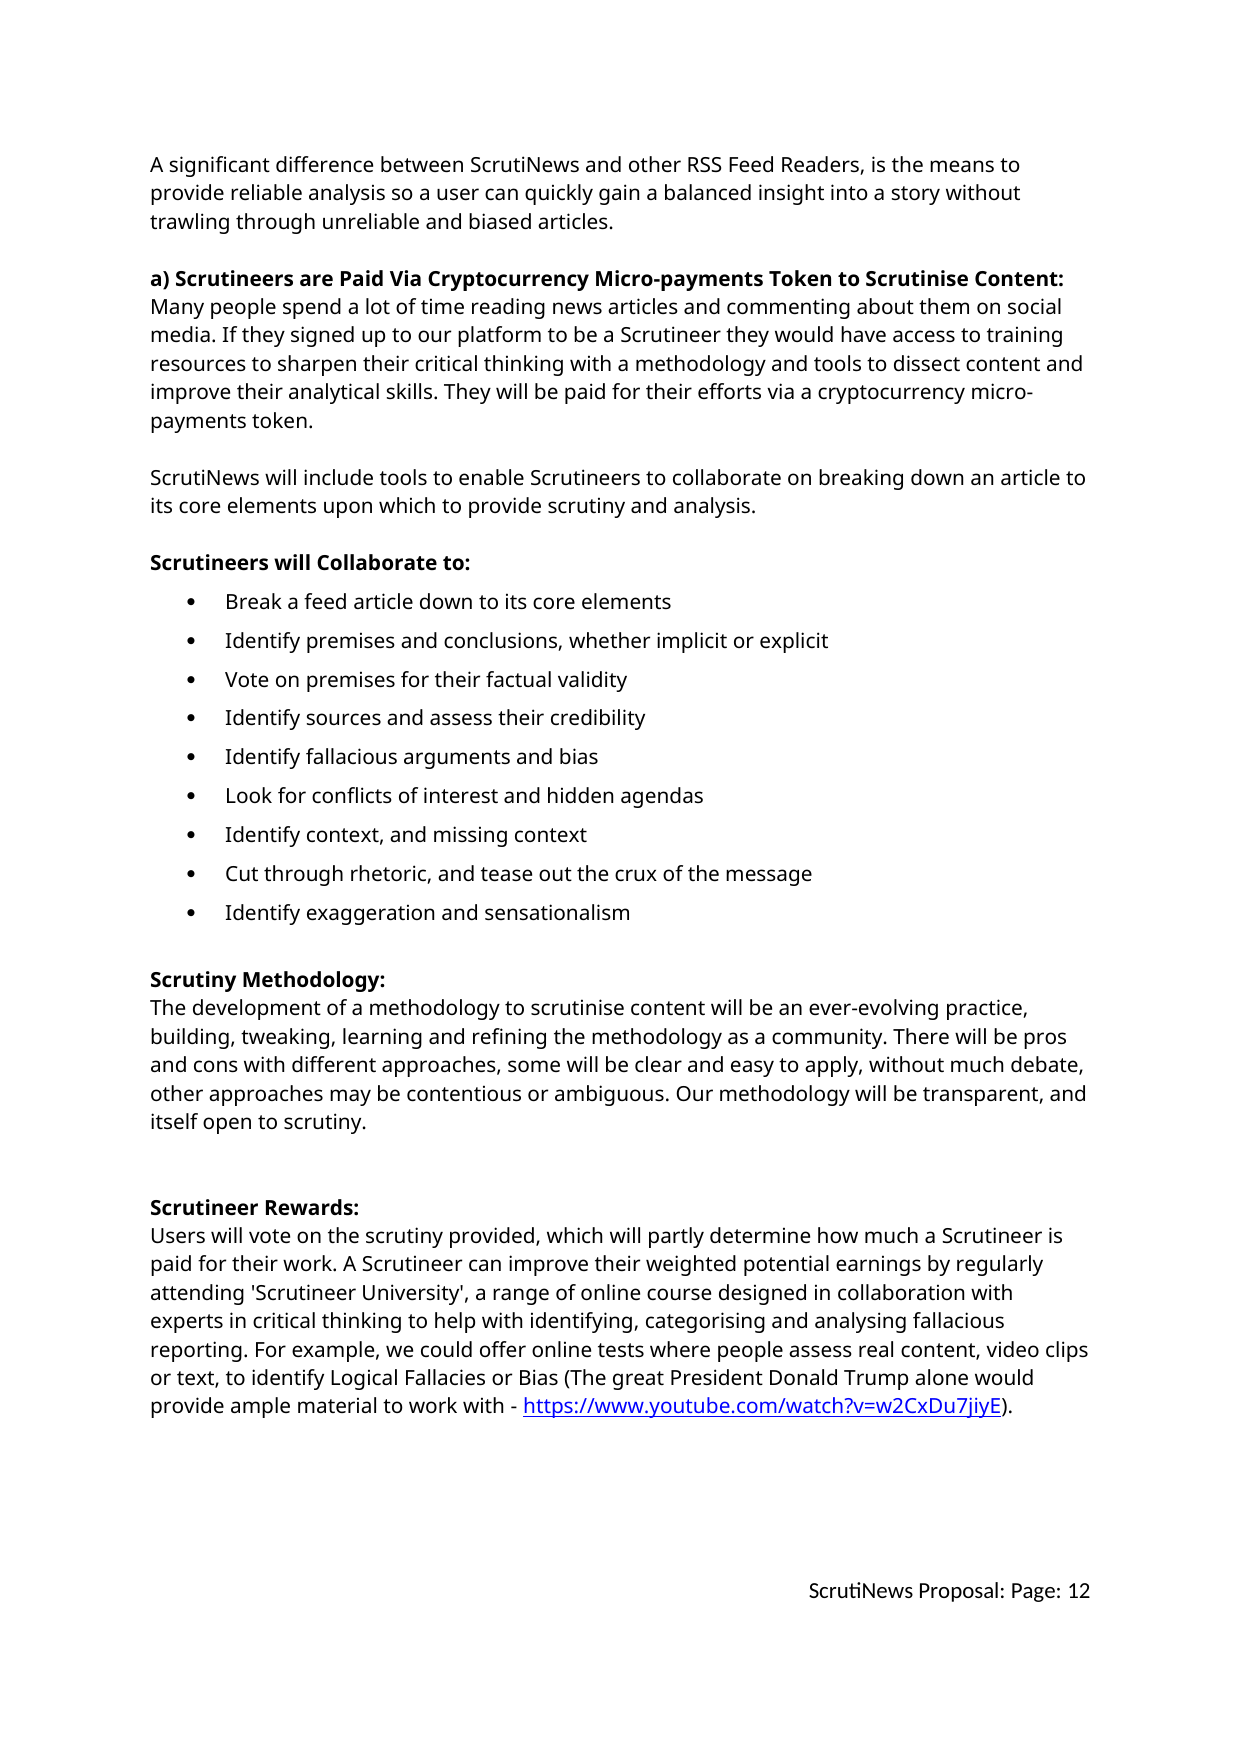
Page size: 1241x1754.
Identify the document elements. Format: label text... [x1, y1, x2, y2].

text ScrutiNews will include tools to enable Scrutineers to collaborate on breaking down an article to its core elements upon which to provide scrutiny and analysis. [150, 463, 1090, 520]
text Users will vote on the scrutiny provided, which will partly determine how much a Scrutineer is paid for their work. A Scrutineer can improve their weighted potential earnings by regularly attending 'Scrutineer University', a range of online course designed in collaboration with experts in critical thinking to help with identifying, categorising and analysing fallacious reporting. For example, we could offer online tests where people assess real content, video clips or text, to identify Logical Fallacies or Bias (The great President Donald Trump alone would provide ample material to work with - https://www.youtube.com/watch?v=w2CxDu7jiyE). [150, 1221, 1090, 1420]
text Scrutineer Rewards: [150, 1193, 1090, 1221]
list Identify fallacious arguments and bias [187, 742, 1090, 771]
text Scrutineers will Collaborate to: [150, 548, 1090, 577]
text A significant difference between ScrutiNews and other RSS Feed Readers, is the means to provide reliable analysis so a user can quickly gain a balanced insight into a story without trawling through unreliable and biased articles. [150, 150, 1090, 235]
text The development of a methodology to scrutinise content will be an ever-evolving practice, building, tweaking, learning and refining the methodology as a community. There will be pros and cons with different approaches, some will be clear and easy to apply, without much debate, other approaches may be contentious or ambiguous. Our methodology will be transparent, and itself open to scrutiny. [150, 993, 1090, 1136]
list Vote on premises for their factual validity [187, 665, 1090, 693]
list Identify premises and conclusions, whether implicit or explicit [187, 626, 1090, 654]
list Look for conflicts of interest and hidden agendas [187, 781, 1090, 810]
list Break a feed article down to its core elements [187, 587, 1090, 615]
text a) Scrutineers are Paid Via Cryptocurrency Micro-payments Token to Scrutinise Content: [150, 264, 1090, 292]
list Cut through rhetoric, and tease out the crux of the message [187, 859, 1090, 887]
text Many people spend a lot of time reading news articles and commenting about them on social media. If they signed up to our platform to be a Scrutineer they would have access to training resources to sharpen their critical thinking with a methodology and tools to dissect content and improve their analytical skills. They will be paid for their efforts via a cryptocurrency micro-payments token. [150, 292, 1090, 434]
list Identify context, and missing context [187, 820, 1090, 848]
list Identify sources and assess their credibility [187, 703, 1090, 732]
list Identify exaggeration and sensationalism [187, 898, 1090, 926]
text Scrutiny Methodology: [150, 965, 1090, 993]
